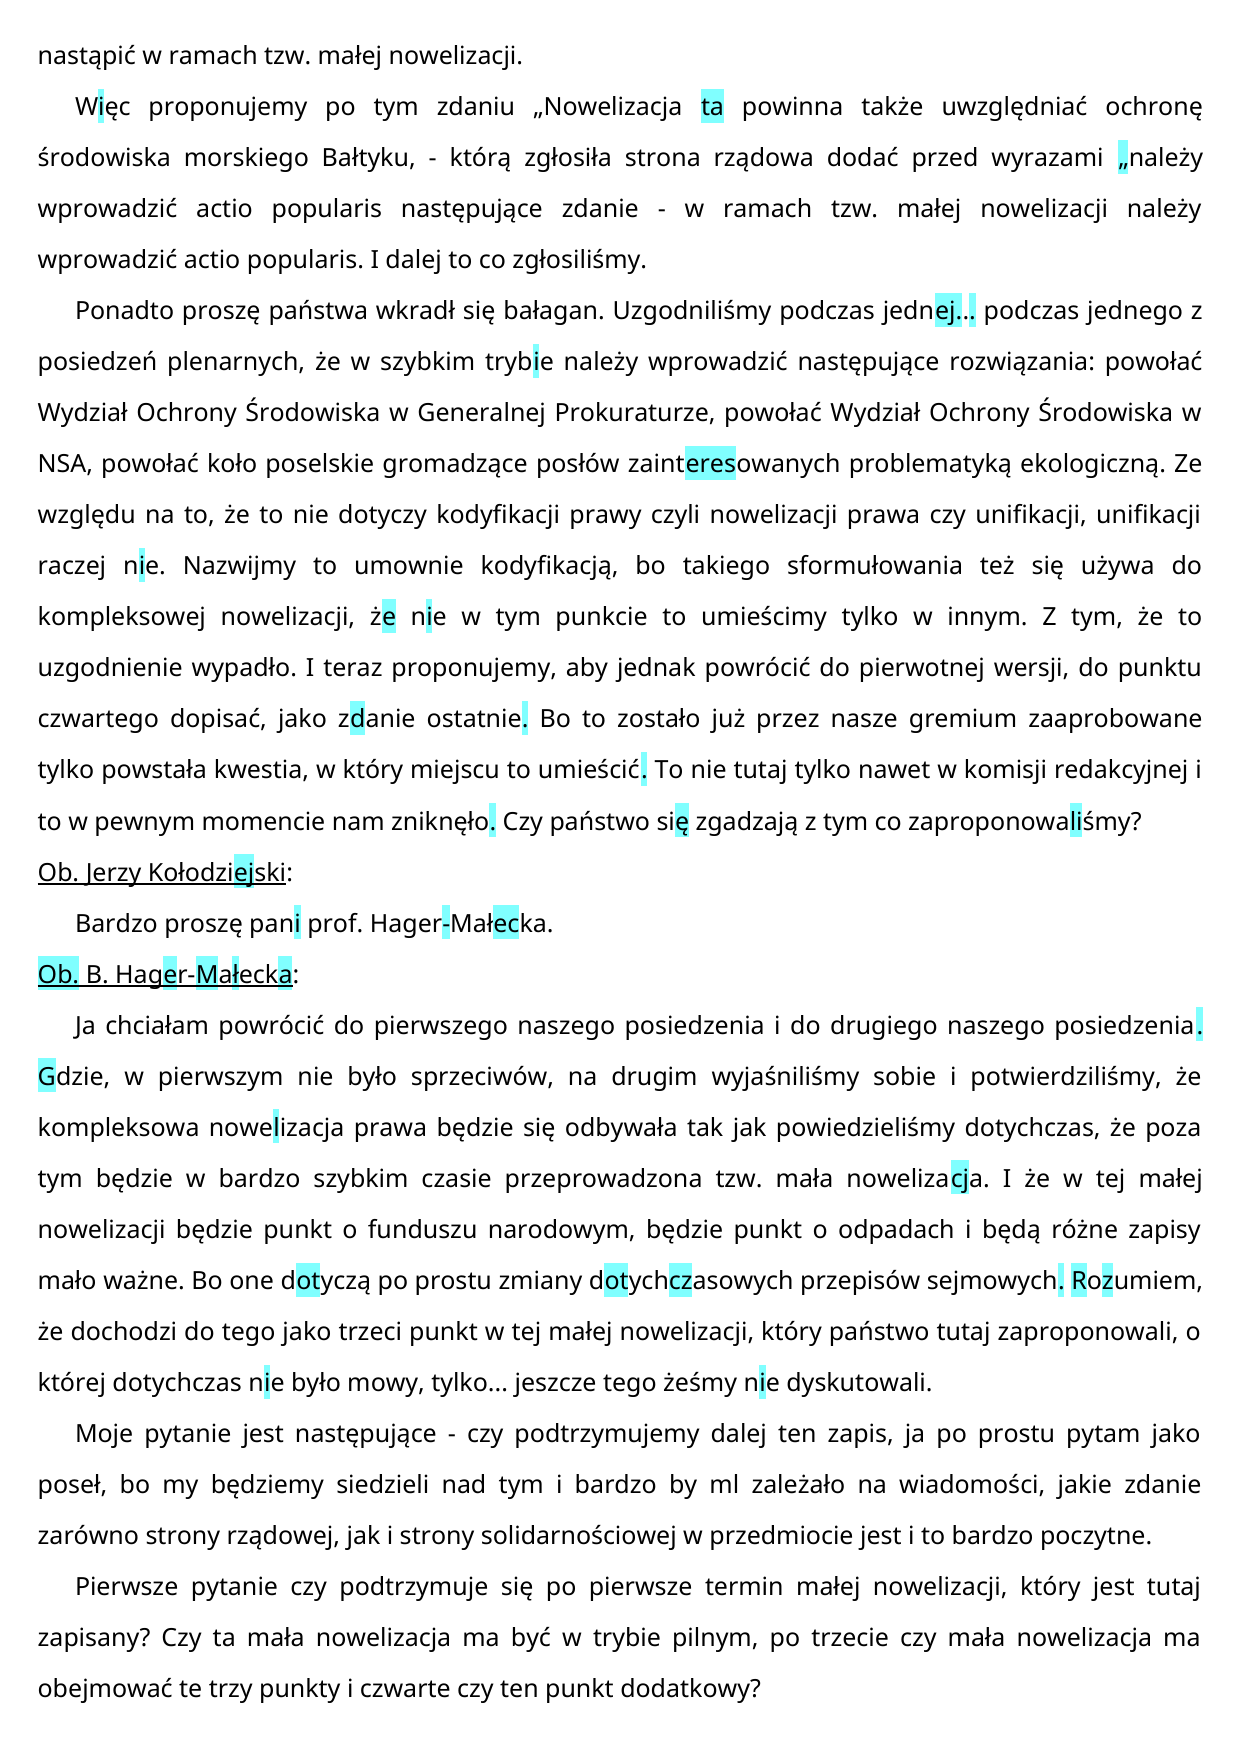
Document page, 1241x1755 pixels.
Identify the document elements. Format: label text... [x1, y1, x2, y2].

text Pierwsze pytanie czy podtrzymuje się po pierwsze termin małej nowelizacji, który jest tutaj zapisany? Czy ta mała nowelizacja ma być w trybie pilnym, po trzecie czy mała nowelizacja ma obejmować te trzy punkty i czwarte czy ten punkt dodatkowy? [37, 1569, 1203, 1705]
text Ponadto proszę państwa wkradł się bałagan. Uzgodniliśmy podczas jednej... podczas jednego z posiedzeń plenarnych, że w szybkim trybie należy wprowadzić następujące rozwiązania: powołać Wydział Ochrony Środowiska w Generalnej Prokuraturze, powołać Wydział Ochrony Środowiska w NSA, powołać koło poselskie gromadzące posłów zainteresowanych problematyką ekologiczną. Ze względu na to, że to nie dotyczy kodyfikacji prawy czyli nowelizacji prawa czy unifikacji, unifikacji raczej nie. Nazwijmy to umownie kodyfikacją, bo takiego sformułowania też się używa do kompleksowej nowelizacji, że nie w tym punkcie to umieścimy tylko w innym. Z tym, że to uzgodnienie wypadło. I teraz proponujemy, aby jednak powrócić do pierwotnej wersji, do punktu czwartego dopisać, jako zdanie ostatnie. Bo to zostało już przez nasze gremium zaaprobowane tylko powstała kwestia, w który miejscu to umieścić. To nie tutaj tylko nawet w komisji redakcyjnej i to w pewnym momencie nam zniknęło. Czy państwo się zgadzają z tym co zaproponowaliśmy? [37, 293, 1203, 837]
text Więc proponujemy po tym zdaniu „Nowelizacja ta powinna także uwzględniać ochronę środowiska morskiego Bałtyku, - którą zgłosiła strona rządowa dodać przed wyrazami „należy wprowadzić actio popularis następujące zdanie - w ramach tzw. małej nowelizacji należy wprowadzić actio popularis. I dalej to co zgłosiliśmy. [37, 88, 1203, 276]
text Ob. B. Hager-Małecka: [37, 956, 1203, 990]
text Ob. Jerzy Kołodziejski: [37, 854, 1203, 888]
text nastąpić w ramach tzw. małej nowelizacji. [37, 37, 1203, 72]
text Ja chciałam powrócić do pierwszego naszego posiedzenia i do drugiego naszego posiedzenia. Gdzie, w pierwszym nie było sprzeciwów, na drugim wyjaśniliśmy sobie i potwierdziliśmy, że kompleksowa nowelizacja prawa będzie się odbywała tak jak powiedzieliśmy dotychczas, że poza tym będzie w bardzo szybkim czasie przeprowadzona tzw. mała nowelizacja. I że w tej małej nowelizacji będzie punkt o funduszu narodowym, będzie punkt o odpadach i będą różne zapisy mało ważne. Bo one dotyczą po prostu zmiany dotychczasowych przepisów sejmowych. Rozumiem, że dochodzi do tego jako trzeci punkt w tej małej nowelizacji, który państwo tutaj zaproponowali, o której dotychczas nie było mowy, tylko... jeszcze tego żeśmy nie dyskutowali. [37, 1007, 1203, 1399]
text Bardzo proszę pani prof. Hager-Małecka. [37, 905, 1203, 939]
text Moje pytanie jest następujące - czy podtrzymujemy dalej ten zapis, ja po prostu pytam jako poseł, bo my będziemy siedzieli nad tym i bardzo by ml zależało na wiadomości, jakie zdanie zarówno strony rządowej, jak i strony solidarnościowej w przedmiocie jest i to bardzo poczytne. [37, 1416, 1203, 1552]
